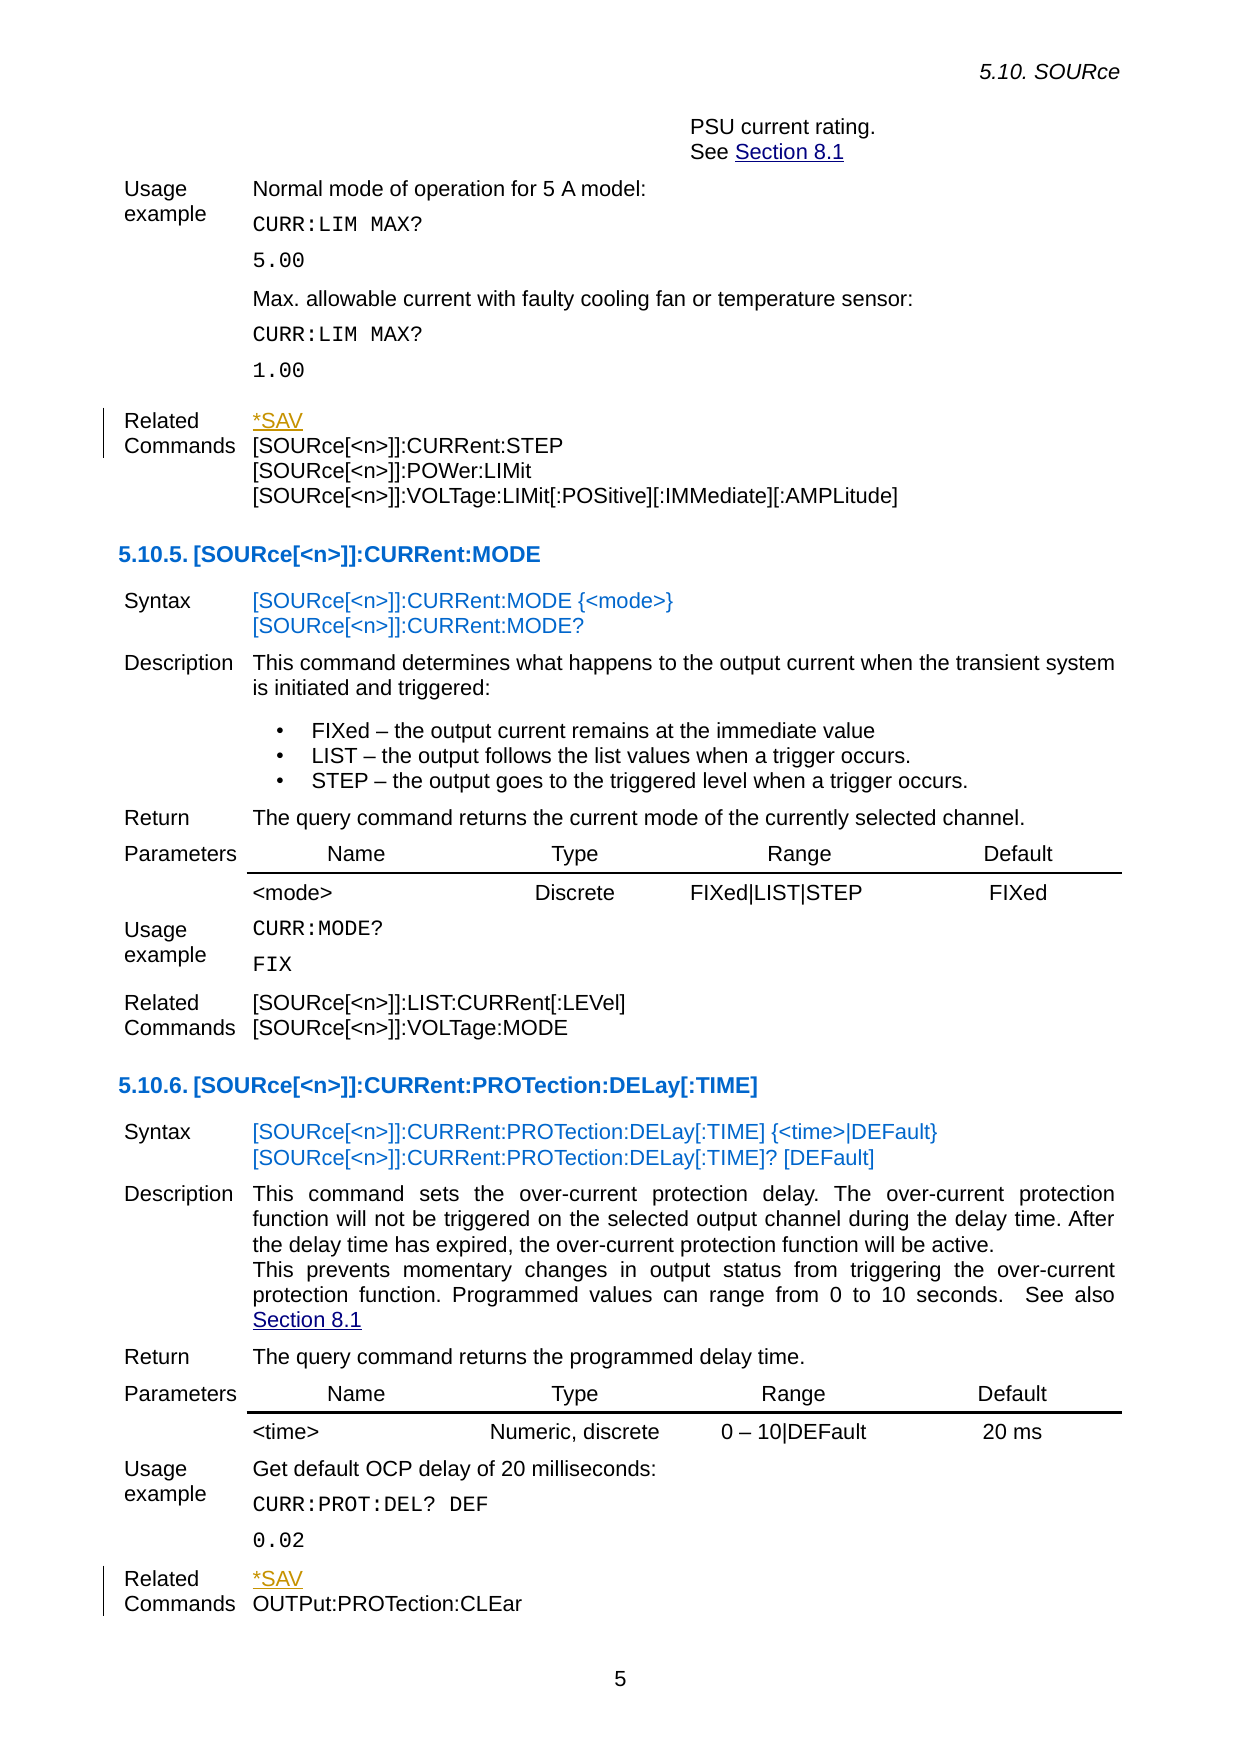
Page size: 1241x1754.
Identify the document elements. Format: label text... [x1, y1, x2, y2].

table_cell *SAV OUTPut:PROTection:CLEar [247, 1560, 1122, 1622]
table_cell [118, 106, 247, 170]
table_cell [431, 106, 684, 170]
table_cell Parameters [118, 836, 247, 911]
table_cell Get default OCP delay of 20 milliseconds: CURR:PROT:DEL? DEF 0.02 [247, 1450, 1122, 1560]
table_cell Numeric, discrete [465, 1414, 684, 1450]
table_cell <time> [247, 1414, 465, 1450]
table_cell This command sets the over-current protection delay. The over-current protection function will not be triggered on the selected output channel during the delay time. After the delay time has expired, the over-current protection function will be active. This prevents momentary changes in output status from triggering the over-current protection function. Programmed values can range from 0 to 10 seconds. See also Section 8.1 [247, 1175, 1122, 1338]
table_cell Name [247, 1375, 465, 1411]
table_cell This command determines what happens to the output current when the transient system is initiated and triggered: FIXed – the output current remains at the immediate value LIST – the output follows the list values when a trigger occurs. STEP – the output goes to the triggered level when a trigger occurs. [247, 644, 1122, 799]
table_header Syntax [118, 582, 247, 644]
table_cell 0 – 10|DEFault [684, 1414, 903, 1450]
table_cell Related Commands [118, 1560, 247, 1622]
table_cell Usage example [118, 170, 247, 402]
table_cell Related Commands [118, 984, 247, 1046]
table_cell Return [118, 1338, 247, 1375]
table_cell Related Commands [118, 402, 247, 514]
table_cell <mode> [247, 874, 465, 911]
table_cell Description [118, 1175, 247, 1338]
table_cell Normal mode of operation for 5 A model: CURR:LIM MAX? 5.00 Max. allowable current with faulty cooling fan or temperature sensor: CURR:LIM MAX? 1.00 [247, 170, 1122, 402]
table_cell CURR:MODE? FIX [247, 911, 1122, 984]
table_cell [247, 106, 431, 170]
table_cell Usage example [118, 1450, 247, 1560]
table_header [SOURce[<n>]]:CURRent:MODE {<mode>} [SOURce[<n>]]:CURRent:MODE? [247, 582, 1122, 644]
table_cell The query command returns the programmed delay time. [247, 1338, 1122, 1375]
table_header [SOURce[<n>]]:CURRent:PROTection:DELay[:TIME] {<time>|DEFault} [SOURce[<n>]]:CURRent:PROTection:DELay[:TIME]? [DEFault] [247, 1114, 1122, 1175]
subtitle [SOURce[<n>]]:CURRent:PROTection:DELay[:TIME] [118, 1072, 1122, 1099]
table_cell The query command returns the current mode of the currently selected channel. [247, 799, 1122, 836]
table_cell Range [684, 1375, 903, 1411]
table_cell 20 ms [903, 1414, 1122, 1450]
table_cell Return [118, 799, 247, 836]
table_cell Description [118, 644, 247, 799]
table_header Syntax [118, 1114, 247, 1175]
table_cell [SOURce[<n>]]:LIST:CURRent[:LEVel] [SOURce[<n>]]:VOLTage:MODE [247, 984, 1122, 1046]
table_cell Default [903, 1375, 1122, 1411]
table_cell Name [247, 836, 465, 872]
table_cell FIXed [914, 874, 1122, 911]
table_cell Discrete [465, 874, 684, 911]
table_cell PSU current rating. See Section 8.1 [684, 106, 903, 170]
table_cell Usage example [118, 911, 247, 984]
table_cell Type [465, 836, 684, 872]
table_cell Range [684, 836, 914, 872]
subtitle [SOURce[<n>]]:CURRent:MODE [118, 541, 1122, 567]
table_cell [903, 106, 1122, 170]
table_cell Default [914, 836, 1122, 872]
table_cell *SAV [SOURce[<n>]]:CURRent:STEP [SOURce[<n>]]:POWer:LIMit [SOURce[<n>]]:VOLTage:LIMit[:POSitive][:IMMediate][:AMPLitude] [247, 402, 1122, 514]
table_cell Type [465, 1375, 684, 1411]
table_cell FIXed|LIST|STEP [684, 874, 914, 911]
table_cell Parameters [118, 1375, 247, 1450]
